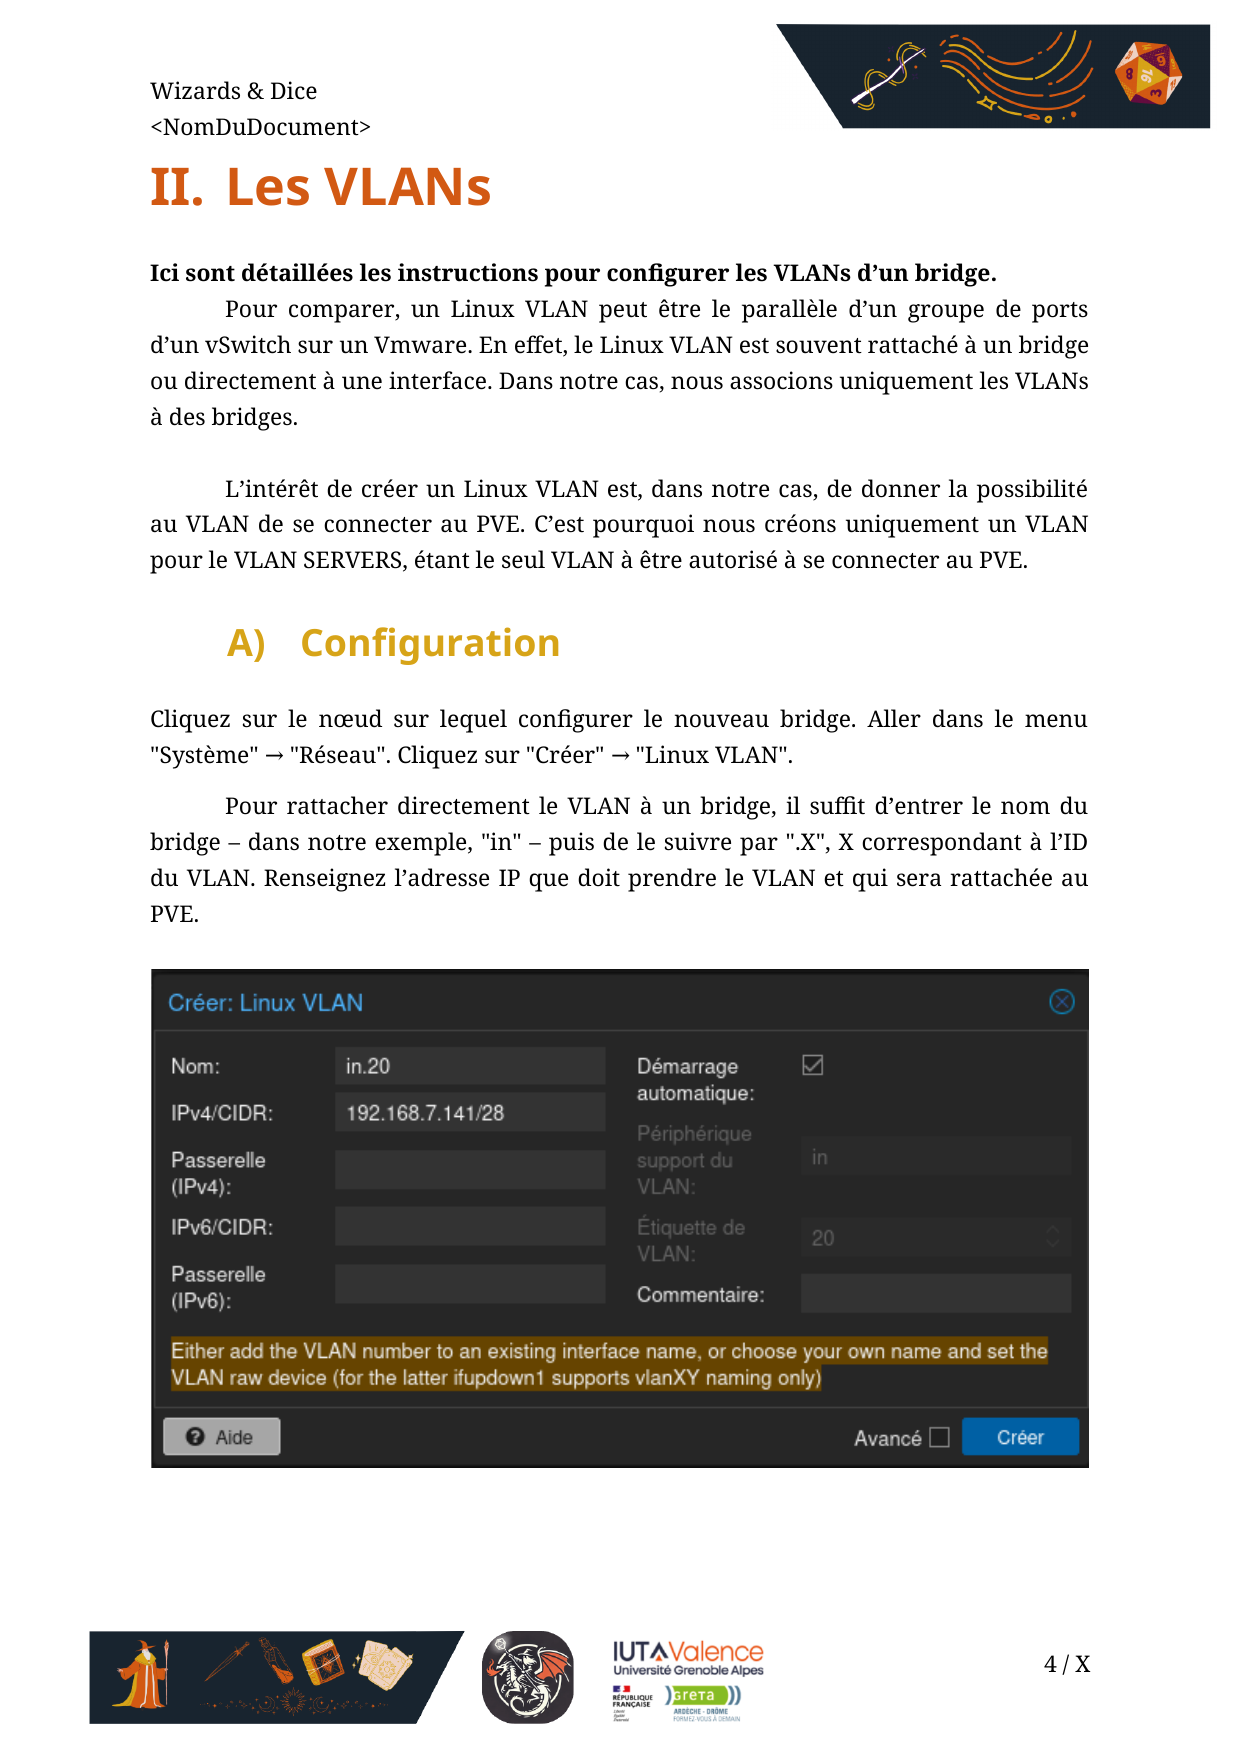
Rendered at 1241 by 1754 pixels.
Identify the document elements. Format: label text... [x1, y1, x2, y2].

text Pour rattacher directement le VLAN à un bridge, il suffit d’entrer le nom du bridge – dans notre exemple, "in" – puis de le suivre par ".X", X correspondant à l’ID du VLAN. Renseignez l’adresse IP que doit prendre le VLAN et qui sera rattachée au PVE. [150, 790, 1090, 929]
picture [81, 1620, 788, 1733]
subtitle Les VLANs [150, 150, 1090, 221]
picture [771, 21, 1218, 131]
picture [151, 969, 1089, 1468]
text Pour comparer, un Linux VLAN peut être le parallèle d’un groupe de ports d’un vSwitch sur un Vmware. En effet, le Linux VLAN est souvent rattaché à un bridge ou directement à une interface. Dans notre cas, nous associons uniquement les VLANs à des bridges. [150, 293, 1090, 432]
text Cliquez sur le nœud sur lequel configurer le nouveau bridge. Aller dans le menu "Système" → "Réseau". Cliquez sur "Créer" → "Linux VLAN". [150, 703, 1090, 770]
text L’intérêt de créer un Linux VLAN est, dans notre cas, de donner la possibilité au VLAN de se connecter au PVE. C’est pourquoi nous créons uniquement un VLAN pour le VLAN SERVERS, étant le seul VLAN à être autorisé à se connecter au PVE. [150, 472, 1090, 576]
text Ici sont détaillées les instructions pour configurer les VLANs d’un bridge. [150, 257, 1090, 288]
subtitle Configuration [227, 616, 1090, 667]
